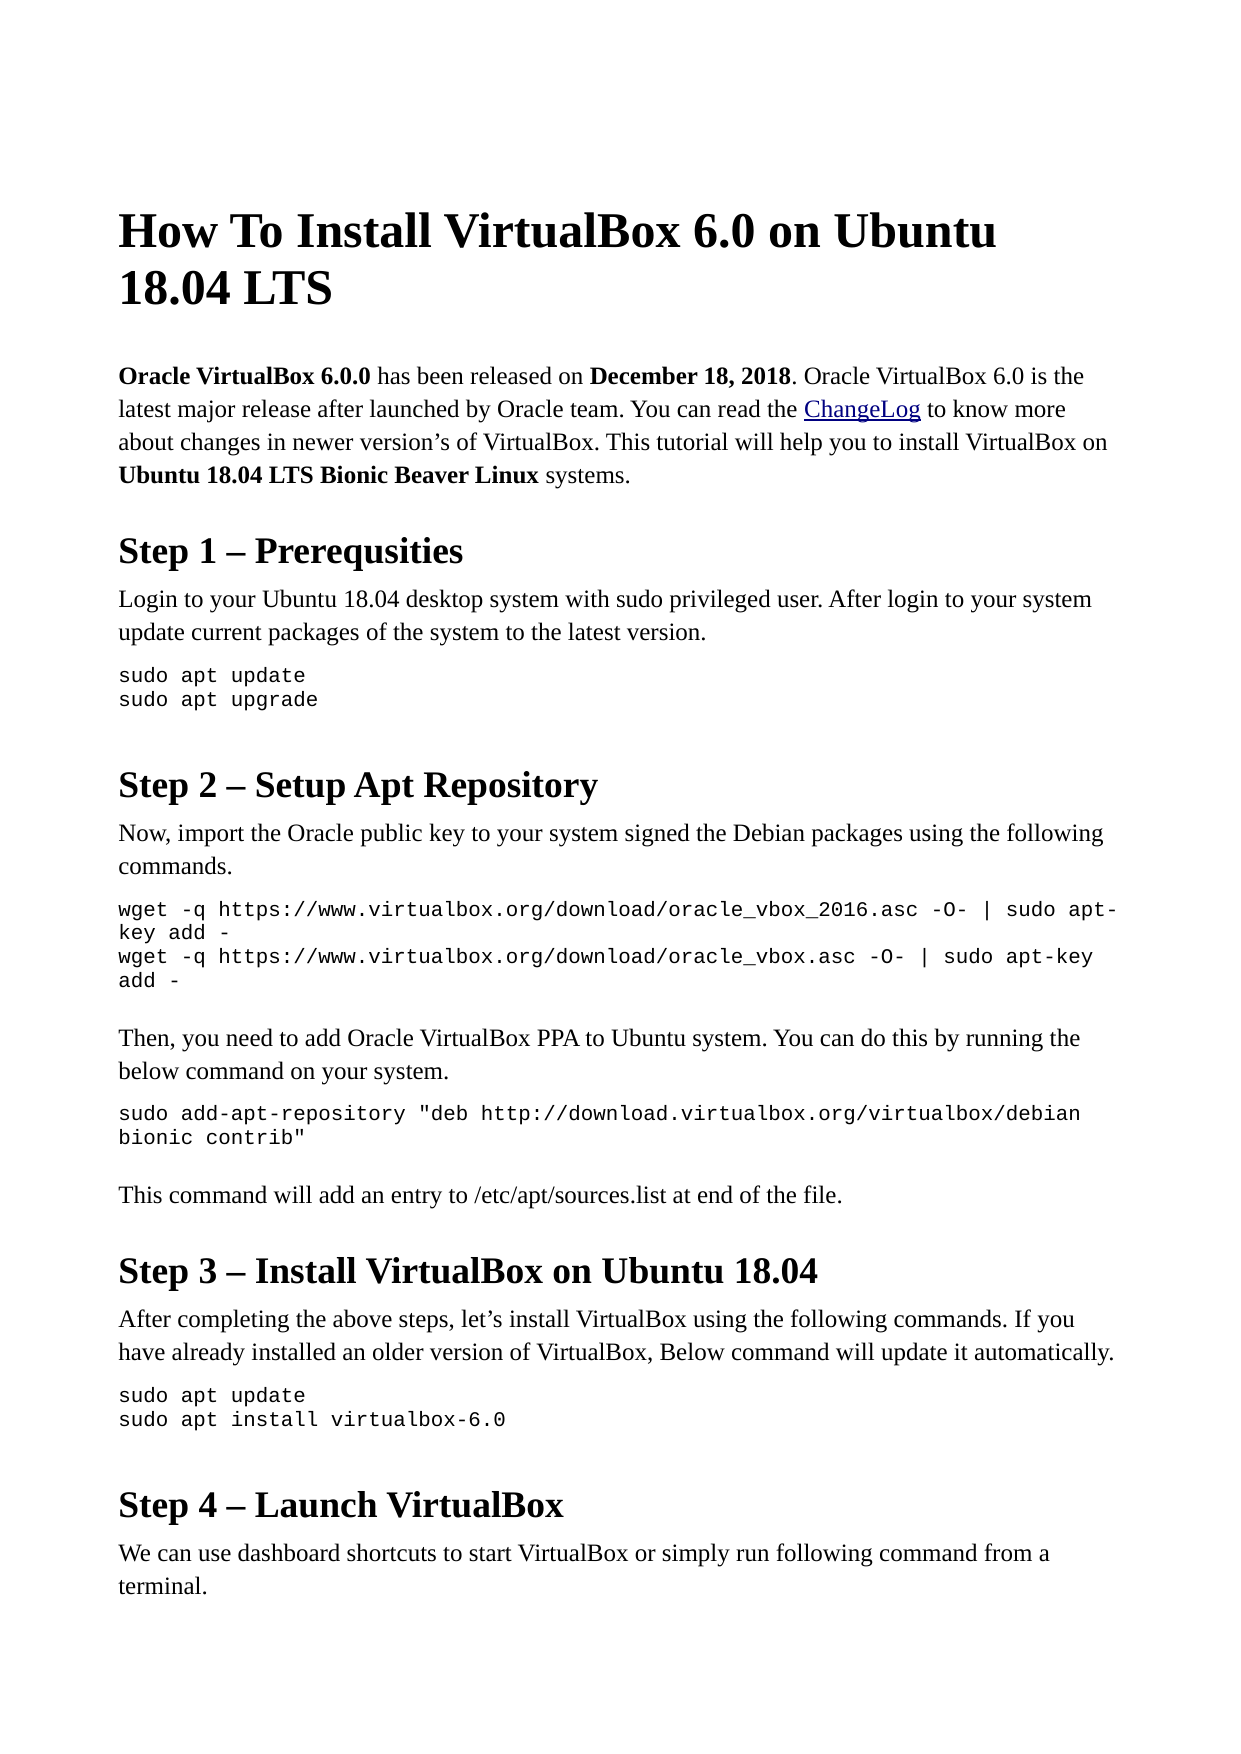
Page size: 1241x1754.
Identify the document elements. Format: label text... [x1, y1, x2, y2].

text wget -q https://www.virtualbox.org/download/oracle_vbox.asc -O- | sudo apt-key add - [118, 946, 1122, 993]
subtitle Step 1 – Prerequsities [118, 529, 1122, 572]
text This command will add an entry to /etc/apt/sources.list at end of the file. [118, 1180, 1122, 1209]
text We can use dashboard shortcuts to start VirtualBox or simply run following command from a terminal. [118, 1538, 1122, 1600]
text After completing the above steps, let’s install VirtualBox using the following commands. If you have already installed an older version of VirtualBox, Below command will update it automatically. [118, 1304, 1122, 1366]
text sudo apt upgrade [118, 688, 1122, 712]
text Oracle VirtualBox 6.0.0 has been released on December 18, 2018. Oracle VirtualBox 6.0 is the latest major release after launched by Oracle team. You can read the ChangeLog to know more about changes in newer version’s of VirtualBox. This tutorial will help you to install VirtualBox on Ubuntu 18.04 LTS Bionic Beaver Linux systems. [118, 361, 1122, 489]
subtitle Step 3 – Install VirtualBox on Ubuntu 18.04 [118, 1249, 1122, 1292]
text Login to your Ubuntu 18.04 desktop system with sudo privileged user. After login to your system update current packages of the system to the latest version. [118, 584, 1122, 646]
text Then, you need to add Oracle VirtualBox PPA to Ubuntu system. You can do this by running the below command on your system. [118, 1023, 1122, 1084]
subtitle Step 2 – Setup Apt Repository [118, 762, 1122, 806]
text sudo apt update [118, 665, 1122, 688]
text sudo apt update [118, 1385, 1122, 1408]
subtitle How To Install VirtualBox 6.0 on Ubuntu 18.04 LTS [118, 201, 1122, 316]
text sudo add-apt-repository "deb http://download.virtualbox.org/virtualbox/debian bionic contrib" [118, 1103, 1122, 1151]
text Now, import the Oracle public key to your system signed the Debian packages using the following commands. [118, 818, 1122, 880]
subtitle Step 4 – Launch VirtualBox [118, 1482, 1122, 1526]
text sudo apt install virtualbox-6.0 [118, 1408, 1122, 1432]
text wget -q https://www.virtualbox.org/download/oracle_vbox_2016.asc -O- | sudo apt-key add - [118, 899, 1122, 946]
